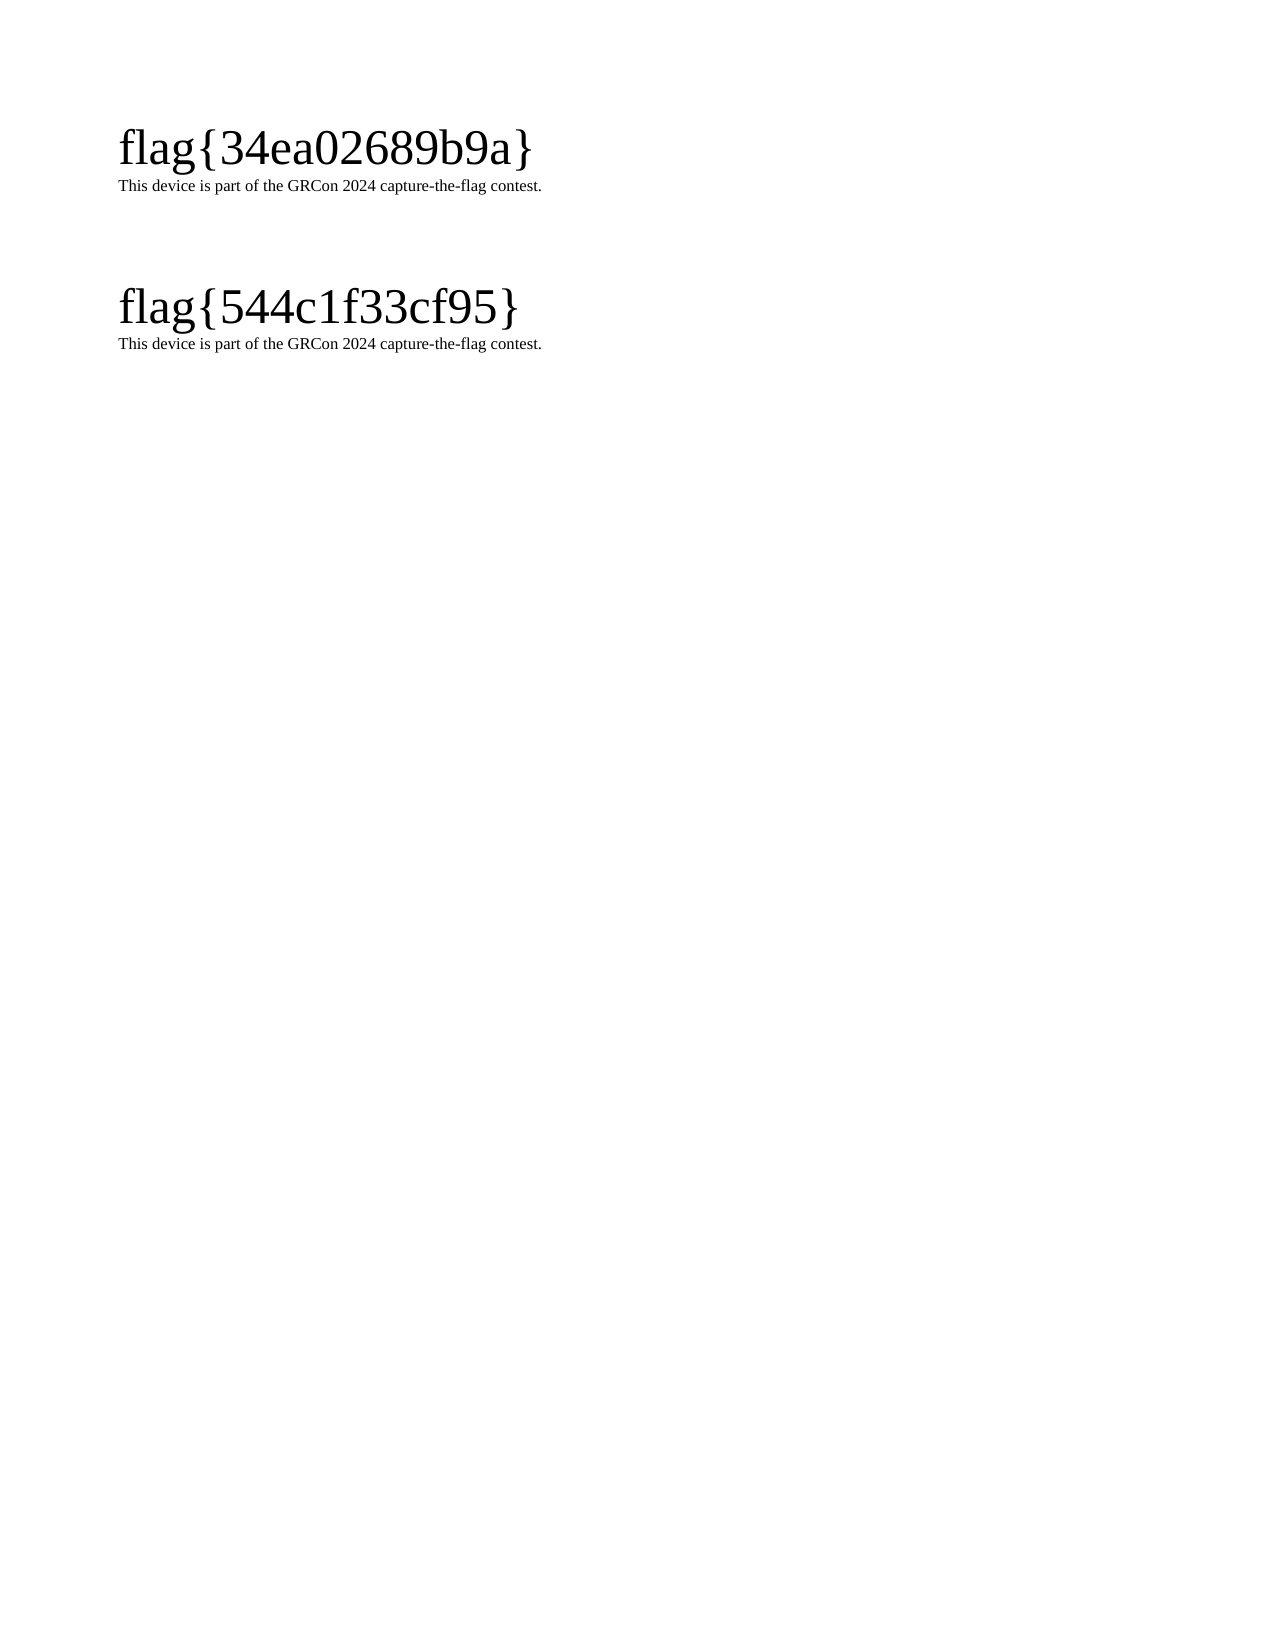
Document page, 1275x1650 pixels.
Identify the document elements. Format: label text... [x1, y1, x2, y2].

text This device is part of the GRCon 2024 capture-the-flag contest. [118, 176, 1157, 195]
text flag{544c1f33cf95} [118, 276, 1157, 334]
text flag{34ea02689b9a} [118, 118, 1157, 176]
text This device is part of the GRCon 2024 capture-the-flag contest. [118, 334, 1157, 353]
